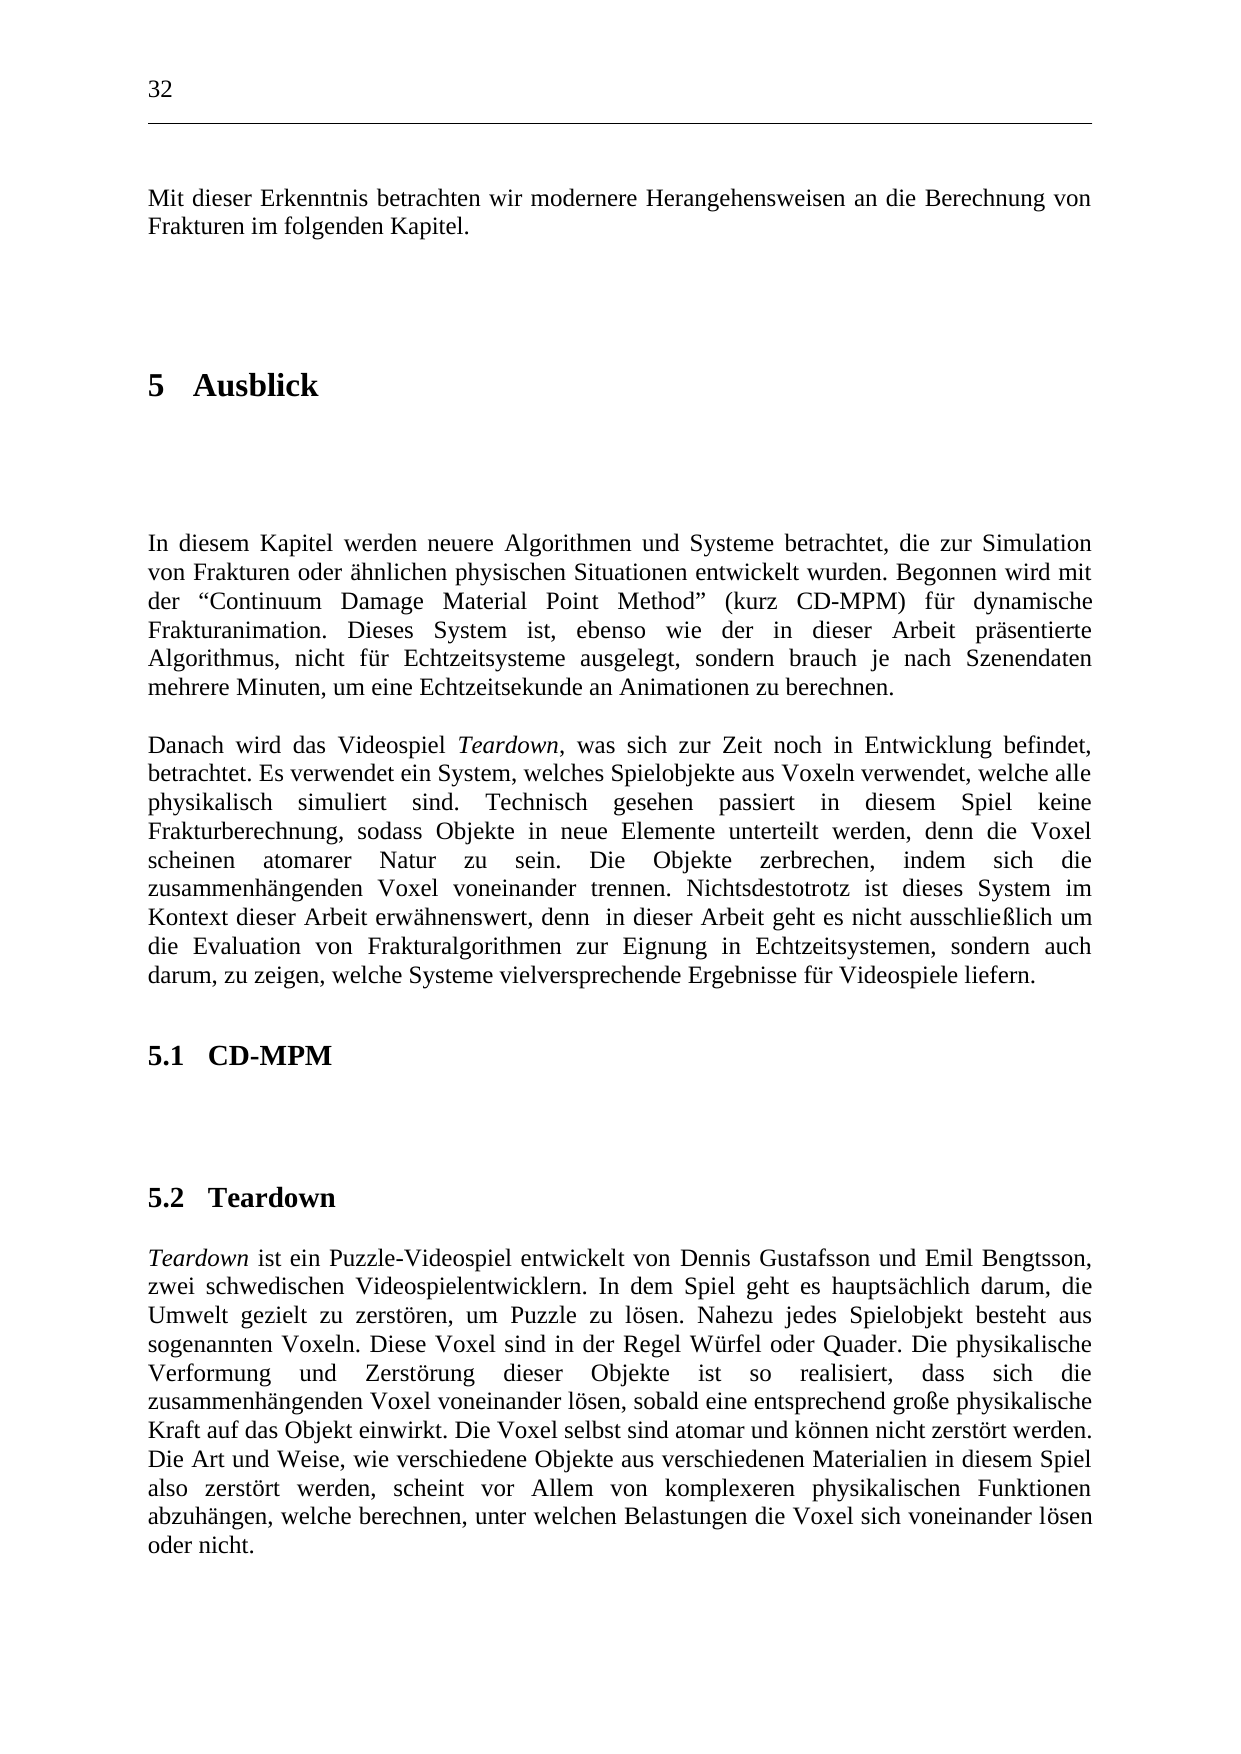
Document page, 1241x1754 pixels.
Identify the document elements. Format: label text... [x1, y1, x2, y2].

subtitle Teardown [148, 1180, 1092, 1213]
subtitle Ausblick [148, 365, 1092, 403]
text In diesem Kapitel werden neuere Algorithmen und Systeme betrachtet, die zur Simulation von Frakturen oder ähnlichen physischen Situationen entwickelt wurden. Begonnen wird mit der “Continuum Damage Material Point Method” (kurz CD-MPM) für dynamische Frakturanimation. Dieses System ist, ebenso wie der in dieser Arbeit präsentierte Algorithmus, nicht für Echtzeitsysteme ausgelegt, sondern brauch je nach Szenendaten mehrere Minuten, um eine Echtzeitsekunde an Animationen zu berechnen. [148, 528, 1092, 701]
text Teardown ist ein Puzzle-Videospiel entwickelt von Dennis Gustafsson und Emil Bengtsson, zwei schwedischen Videospielentwicklern. In dem Spiel geht es hauptsächlich darum, die Umwelt gezielt zu zerstören, um Puzzle zu lösen. Nahezu jedes Spielobjekt besteht aus sogenannten Voxeln. Diese Voxel sind in der Regel Würfel oder Quader. Die physikalische Verformung und Zerstörung dieser Objekte ist so realisiert, dass sich die zusammenhängenden Voxel voneinander lösen, sobald eine entsprechend große physikalische Kraft auf das Objekt einwirkt. Die Voxel selbst sind atomar und können nicht zerstört werden. Die Art und Weise, wie verschiedene Objekte aus verschiedenen Materialien in diesem Spiel also zerstört werden, scheint vor Allem von komplexeren physikalischen Funktionen abzuhängen, welche berechnen, unter welchen Belastungen die Voxel sich voneinander lösen oder nicht. [148, 1243, 1092, 1559]
text Mit dieser Erkenntnis betrachten wir modernere Herangehensweisen an die Berechnung von Frakturen im folgenden Kapitel. [148, 183, 1092, 240]
text Danach wird das Videospiel Teardown, was sich zur Zeit noch in Entwicklung befindet, betrachtet. Es verwendet ein System, welches Spielobjekte aus Voxeln verwendet, welche alle physikalisch simuliert sind. Technisch gesehen passiert in diesem Spiel keine Frakturberechnung, sodass Objekte in neue Elemente unterteilt werden, denn die Voxel scheinen atomarer Natur zu sein. Die Objekte zerbrechen, indem sich die zusammenhängenden Voxel voneinander trennen. Nichtsdestotrotz ist dieses System im Kontext dieser Arbeit erwähnenswert, denn in dieser Arbeit geht es nicht ausschließlich um die Evaluation von Frakturalgorithmen zur Eignung in Echtzeitsystemen, sondern auch darum, zu zeigen, welche Systeme vielversprechende Ergebnisse für Videospiele liefern. [148, 730, 1092, 988]
subtitle CD-MPM [148, 1038, 1092, 1072]
